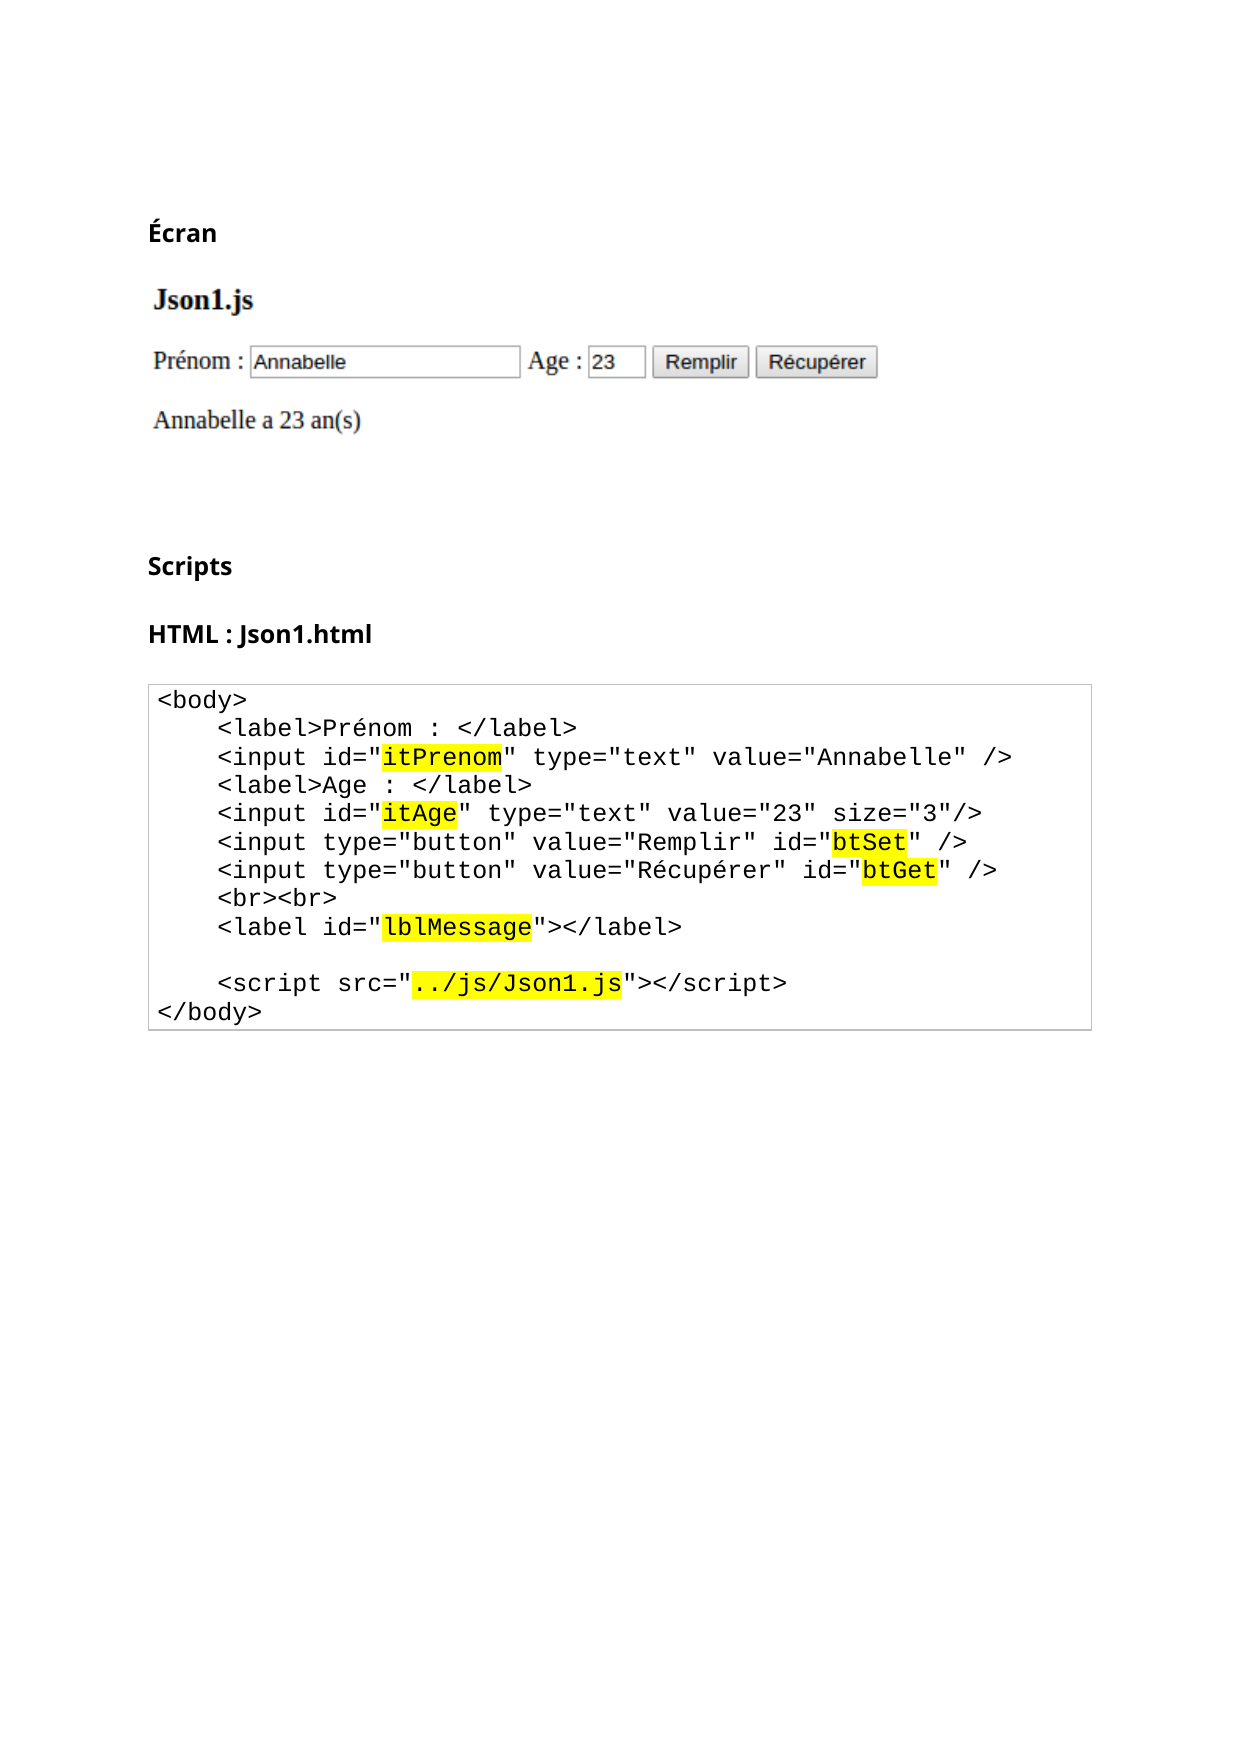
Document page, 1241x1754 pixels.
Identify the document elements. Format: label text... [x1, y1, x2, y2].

text <label>Prénom : </label> [149, 713, 1091, 741]
text <label>Age : </label> [149, 769, 1091, 798]
text </body> [149, 996, 1091, 1029]
text <label id="lblMessage"></label> [149, 911, 1091, 942]
text <input id="itAge" type="text" value="23" size="3"/> [149, 798, 1091, 826]
text HTML : Json1.html [148, 616, 1092, 650]
text <input type="button" value="Récupérer" id="btGet" /> [149, 854, 1091, 883]
text Scripts [148, 548, 1092, 582]
text <input type="button" value="Remplir" id="btSet" /> [149, 826, 1091, 854]
text Écran [148, 215, 1092, 249]
picture [147, 283, 889, 446]
text <body> [149, 685, 1091, 713]
text <br><br> [149, 883, 1091, 911]
text <script src="../js/Json1.js"></script> [149, 968, 1091, 996]
text <input id="itPrenom" type="text" value="Annabelle" /> [149, 741, 1091, 769]
